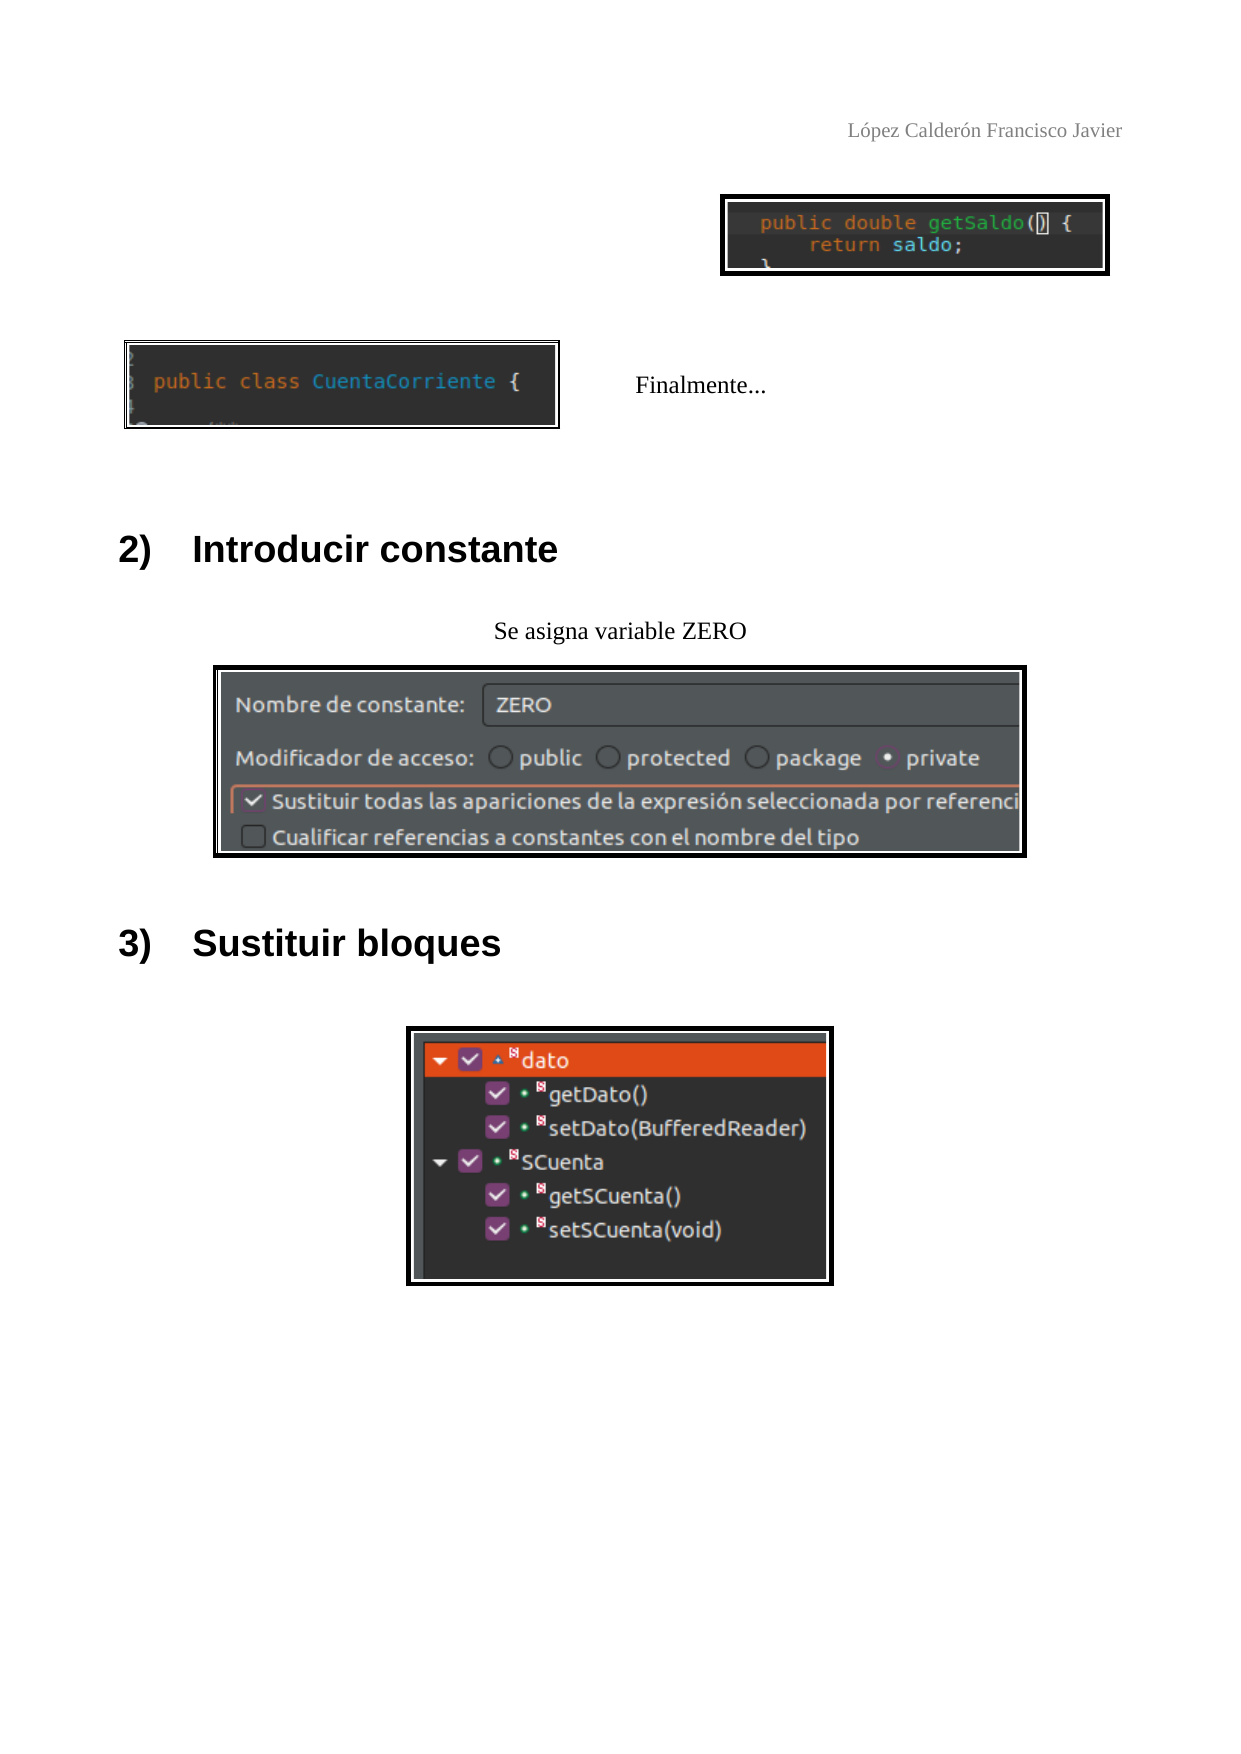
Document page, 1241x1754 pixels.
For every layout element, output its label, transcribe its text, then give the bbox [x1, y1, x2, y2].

subtitle Sustituir bloques [118, 921, 1122, 964]
text Se asigna variable ZERO [118, 616, 1122, 645]
text Finalmente... [560, 370, 1122, 398]
picture [221, 672, 1020, 851]
picture [413, 1033, 827, 1279]
picture [129, 345, 556, 425]
subtitle Introducir constante [118, 527, 1122, 571]
picture [727, 202, 1103, 268]
